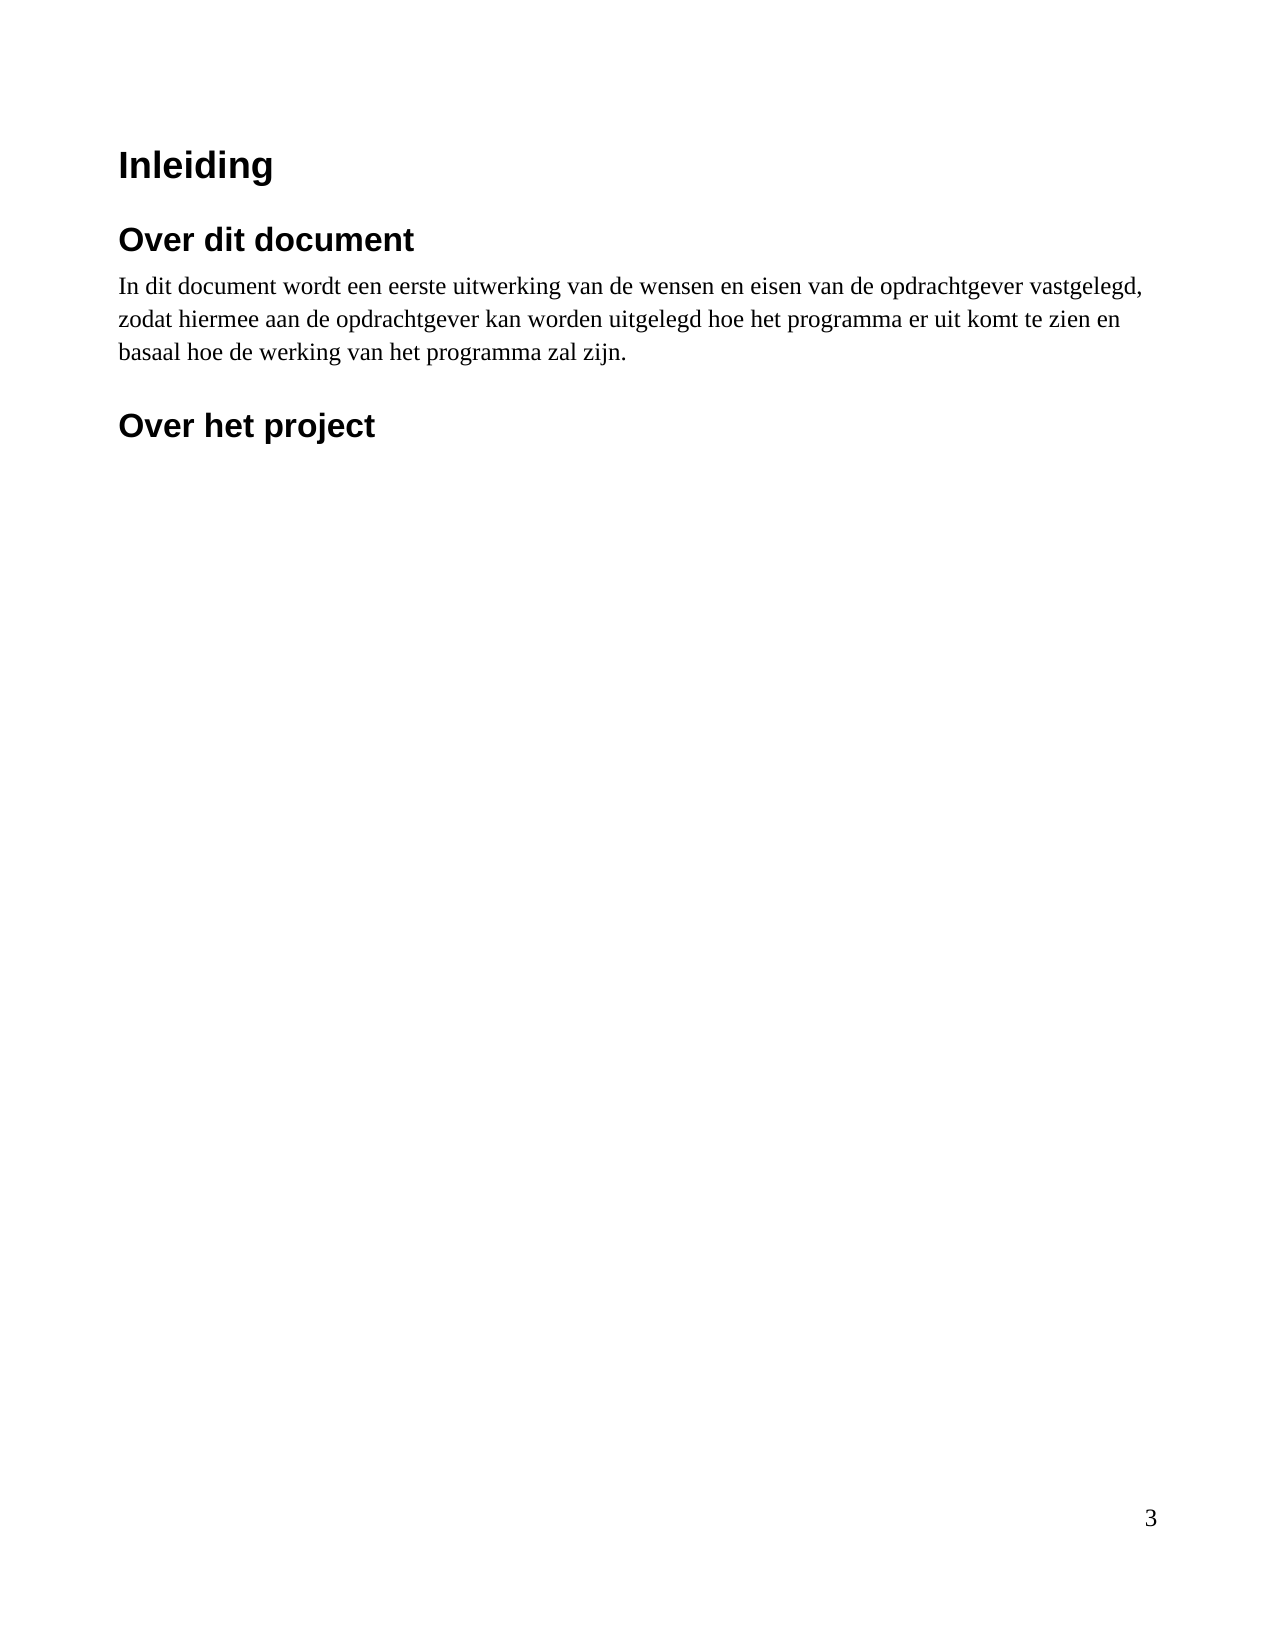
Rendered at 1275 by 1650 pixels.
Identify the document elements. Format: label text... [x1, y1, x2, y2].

subtitle Over het project [118, 406, 1157, 444]
subtitle Inleiding [118, 143, 1157, 187]
subtitle Over dit document [118, 220, 1157, 259]
text In dit document wordt een eerste uitwerking van de wensen en eisen van de opdrachtgever vastgelegd, zodat hiermee aan de opdrachtgever kan worden uitgelegd hoe het programma er uit komt te zien en basaal hoe de werking van het programma zal zijn. [118, 271, 1157, 366]
